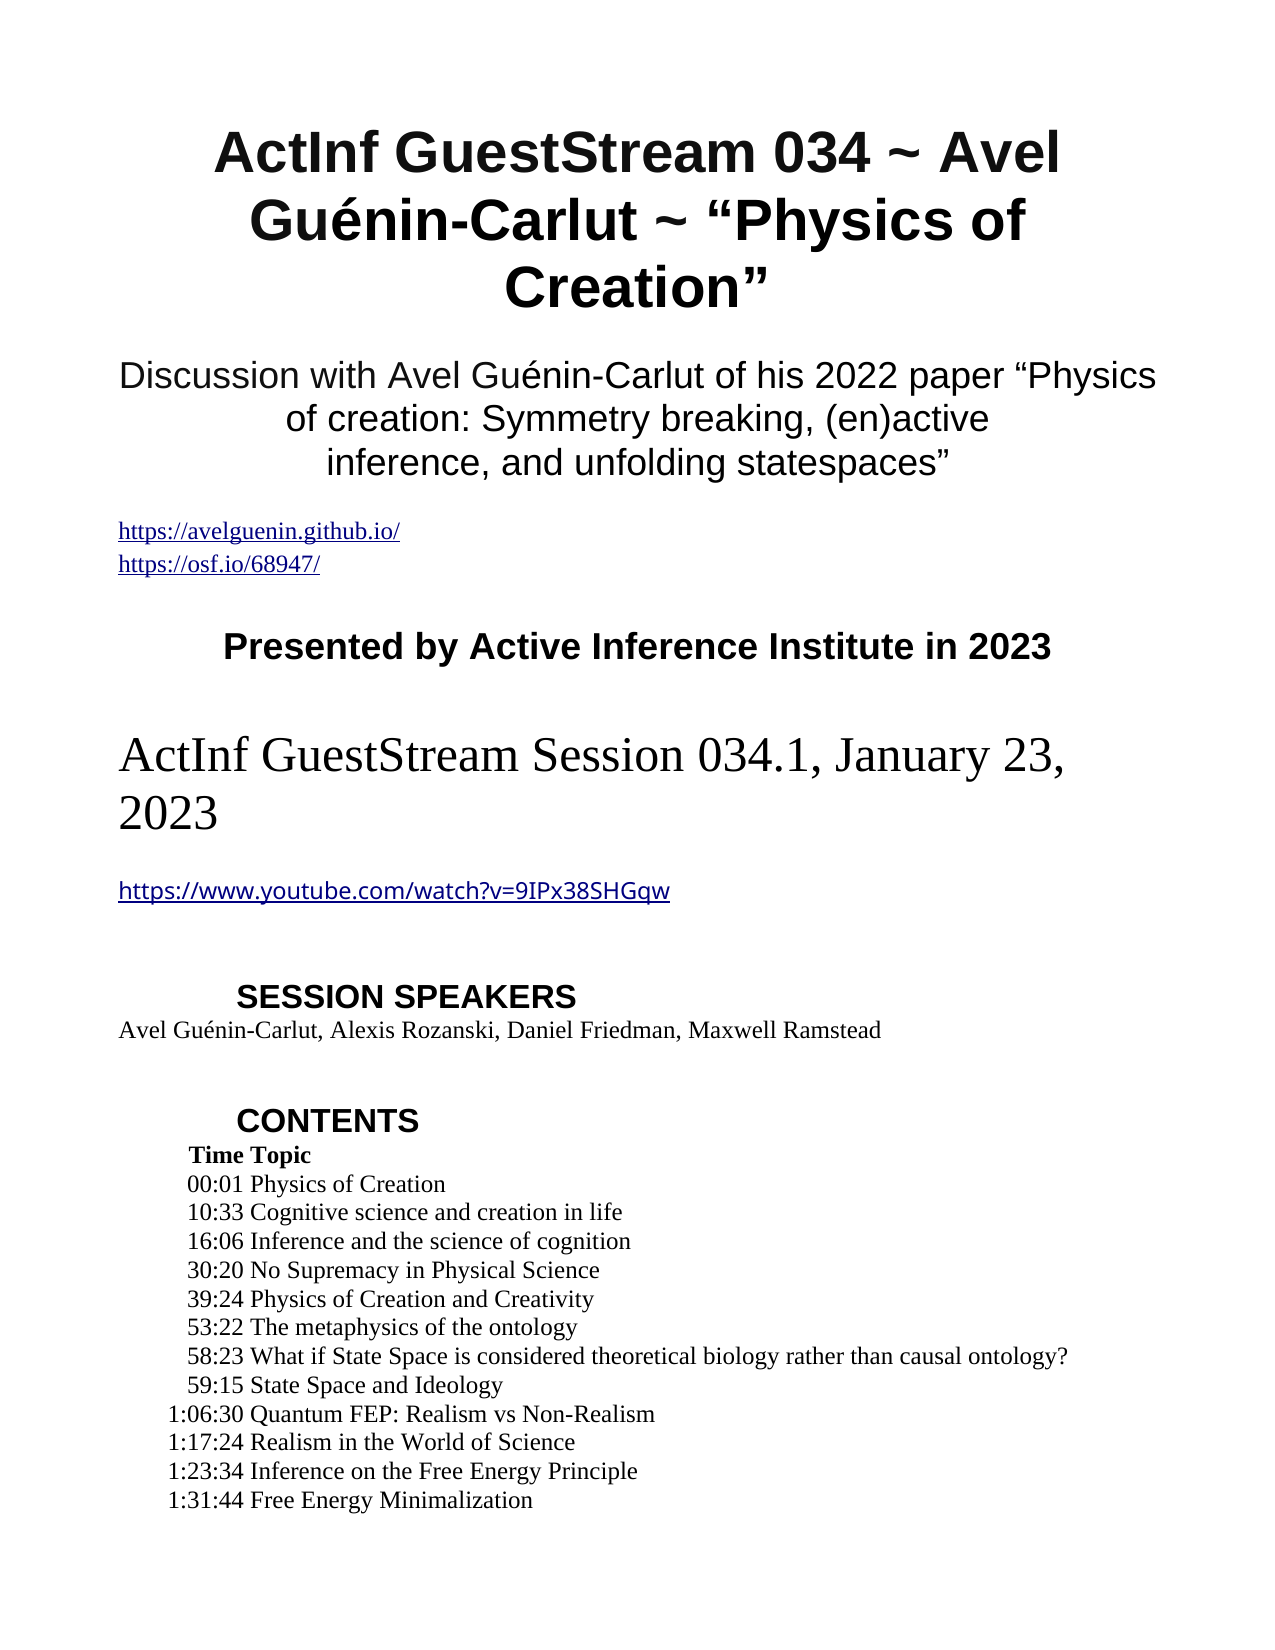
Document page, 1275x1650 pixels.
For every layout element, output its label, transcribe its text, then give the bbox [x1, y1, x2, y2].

text https://www.youtube.com/watch?v=9IPx38SHGqw [118, 874, 1157, 906]
table_cell Realism in the World of Science [247, 1428, 1120, 1456]
table_cell 1:23:34 [112, 1456, 247, 1485]
table_cell 16:06 [112, 1226, 247, 1255]
table_cell Physics of Creation and Creativity [247, 1284, 1120, 1312]
table_header Topic [247, 1140, 1120, 1169]
table_cell Physics of Creation [247, 1169, 1120, 1197]
table_cell No Supremacy in Physical Science [247, 1255, 1120, 1284]
subtitle CONTENTS [118, 1102, 1157, 1140]
subtitle ActInf GuestStream Session 034.1, January 23, 2023 [118, 725, 1157, 840]
table_cell State Space and Ideology [247, 1370, 1120, 1399]
subtitle Presented by Active Inference Institute in 2023 [118, 624, 1157, 667]
table_cell 39:24 [112, 1284, 247, 1312]
text https://avelguenin.github.io/ [118, 516, 1157, 544]
table_cell The metaphysics of the ontology [247, 1313, 1120, 1341]
table_cell 58:23 [112, 1341, 247, 1370]
subtitle inference, and unfolding statespaces” [118, 440, 1157, 483]
table_cell 53:22 [112, 1313, 247, 1341]
text Avel Guénin-Carlut, Alexis Rozanski, Daniel Friedman, Maxwell Ramstead [118, 1015, 1157, 1044]
table_cell Quantum FEP: Realism vs Non-Realism [247, 1399, 1120, 1427]
table_cell Free Energy Minimalization [247, 1485, 1120, 1514]
table_cell 1:06:30 [112, 1399, 247, 1427]
table_header Time [112, 1140, 247, 1169]
text https://osf.io/68947/ [118, 549, 1157, 578]
table_cell 59:15 [112, 1370, 247, 1399]
subtitle Discussion with Avel Guénin-Carlut of his 2022 paper “Physics of creation: Symmetry breaking, (en)active [118, 353, 1157, 440]
table_cell Inference on the Free Energy Principle [247, 1456, 1120, 1485]
table_cell 1:17:24 [112, 1428, 247, 1456]
table_cell What if State Space is considered theoretical biology rather than causal ontology? [247, 1341, 1120, 1370]
table_cell 00:01 [112, 1169, 247, 1197]
subtitle SESSION SPEAKERS [118, 977, 1157, 1015]
table_cell Cognitive science and creation in life [247, 1198, 1120, 1226]
table_cell 1:31:44 [112, 1485, 247, 1514]
table_cell 10:33 [112, 1198, 247, 1226]
title ActInf GuestStream 034 ~ Avel Guénin-Carlut ~ “Physics of Creation” [118, 118, 1157, 319]
table_cell Inference and the science of cognition [247, 1226, 1120, 1255]
table_cell 30:20 [112, 1255, 247, 1284]
